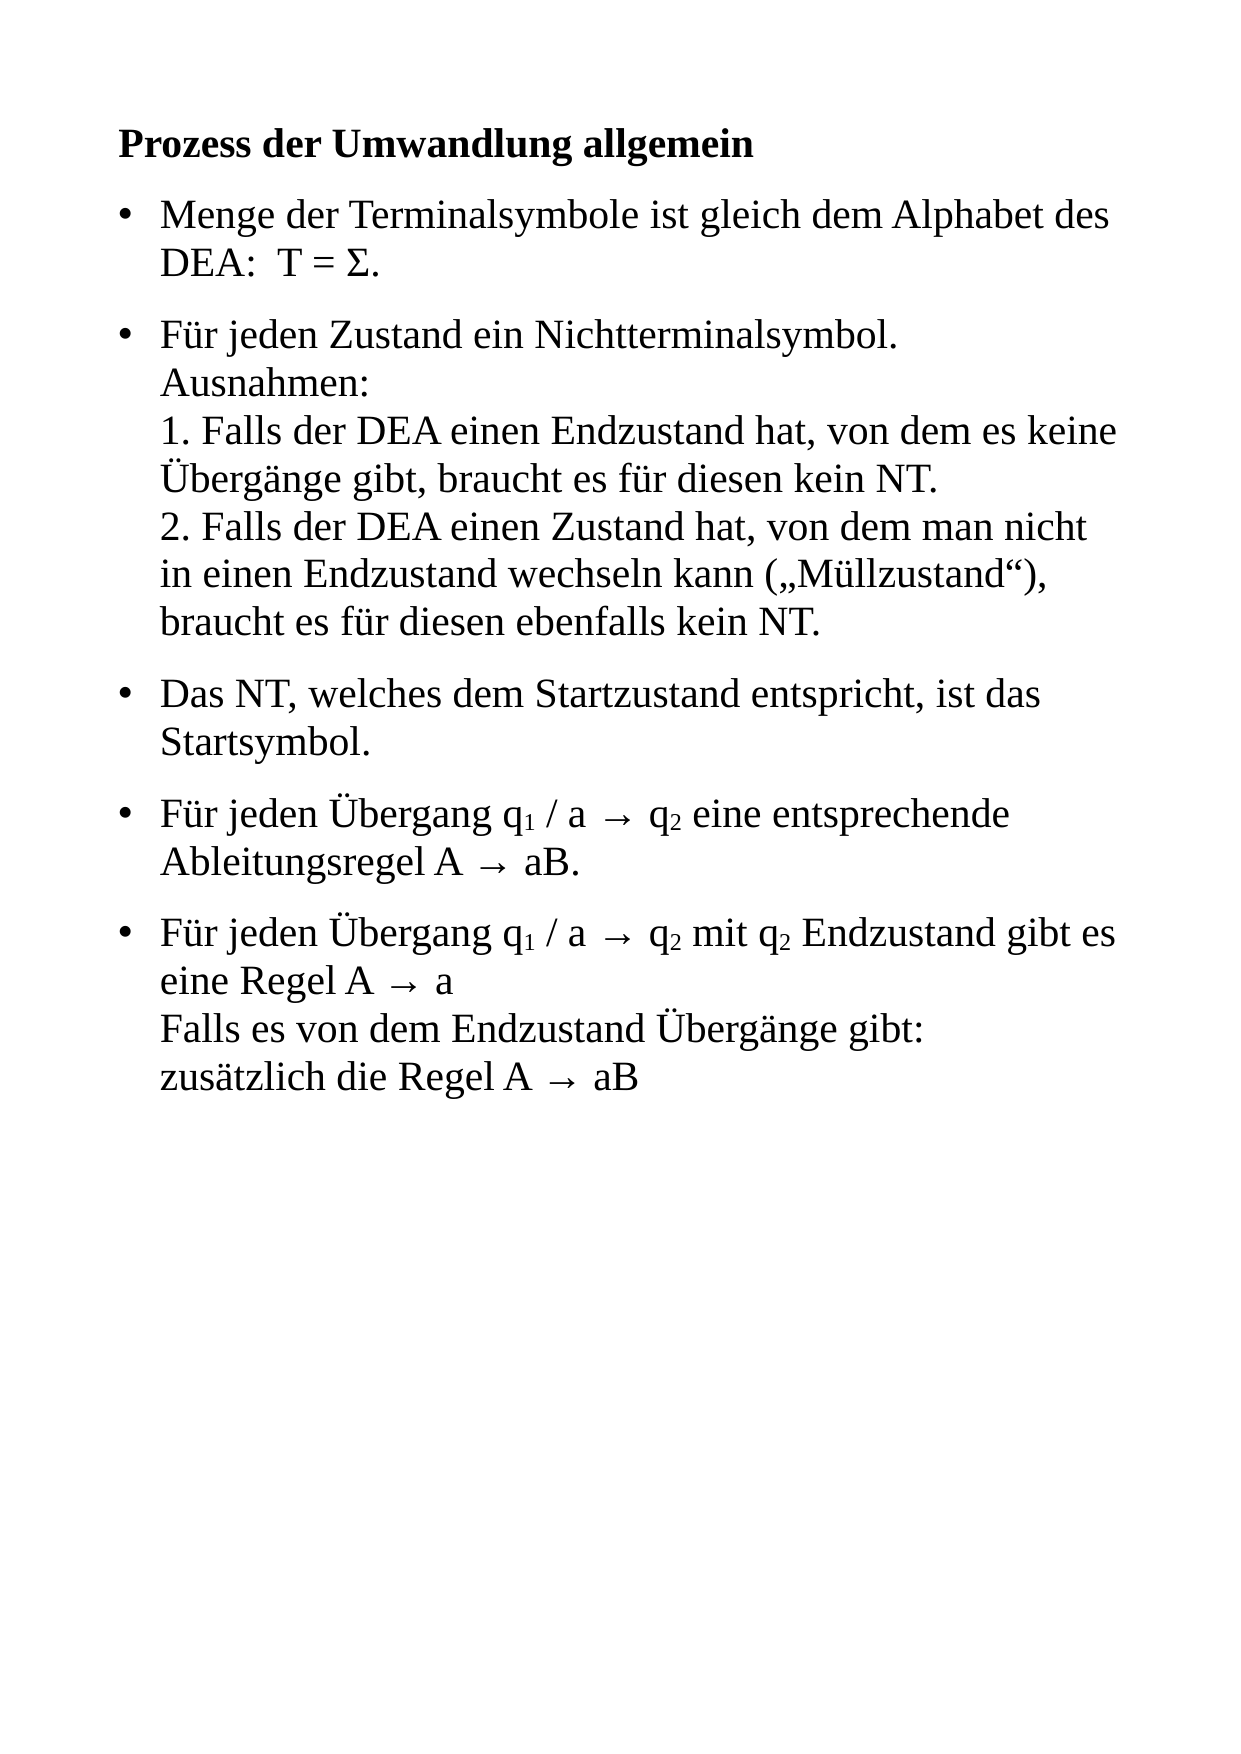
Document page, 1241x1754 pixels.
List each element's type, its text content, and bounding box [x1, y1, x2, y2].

list Für jeden Zustand ein Nichtterminalsymbol. Ausnahmen: 1. Falls der DEA einen Endzustand hat, von dem es keine Übergänge gibt, braucht es für diesen kein NT. 2. Falls der DEA einen Zustand hat, von dem man nicht in einen Endzustand wechseln kann („Müllzustand“), braucht es für diesen ebenfalls kein NT. [118, 309, 1122, 645]
list Für jeden Übergang q1 / a → q2 eine entsprechende Ableitungsregel A → aB. [118, 788, 1122, 884]
list Menge der Terminalsymbole ist gleich dem Alphabet des DEA: T = Σ. [118, 190, 1122, 286]
list Für jeden Übergang q1 / a → q2 mit q2 Endzustand gibt es eine Regel A → a Falls es von dem Endzustand Übergänge gibt: zusätzlich die Regel A → aB [118, 908, 1122, 1099]
text Prozess der Umwandlung allgemein [118, 118, 1122, 166]
list Das NT, welches dem Startzustand entspricht, ist das Startsymbol. [118, 668, 1122, 764]
